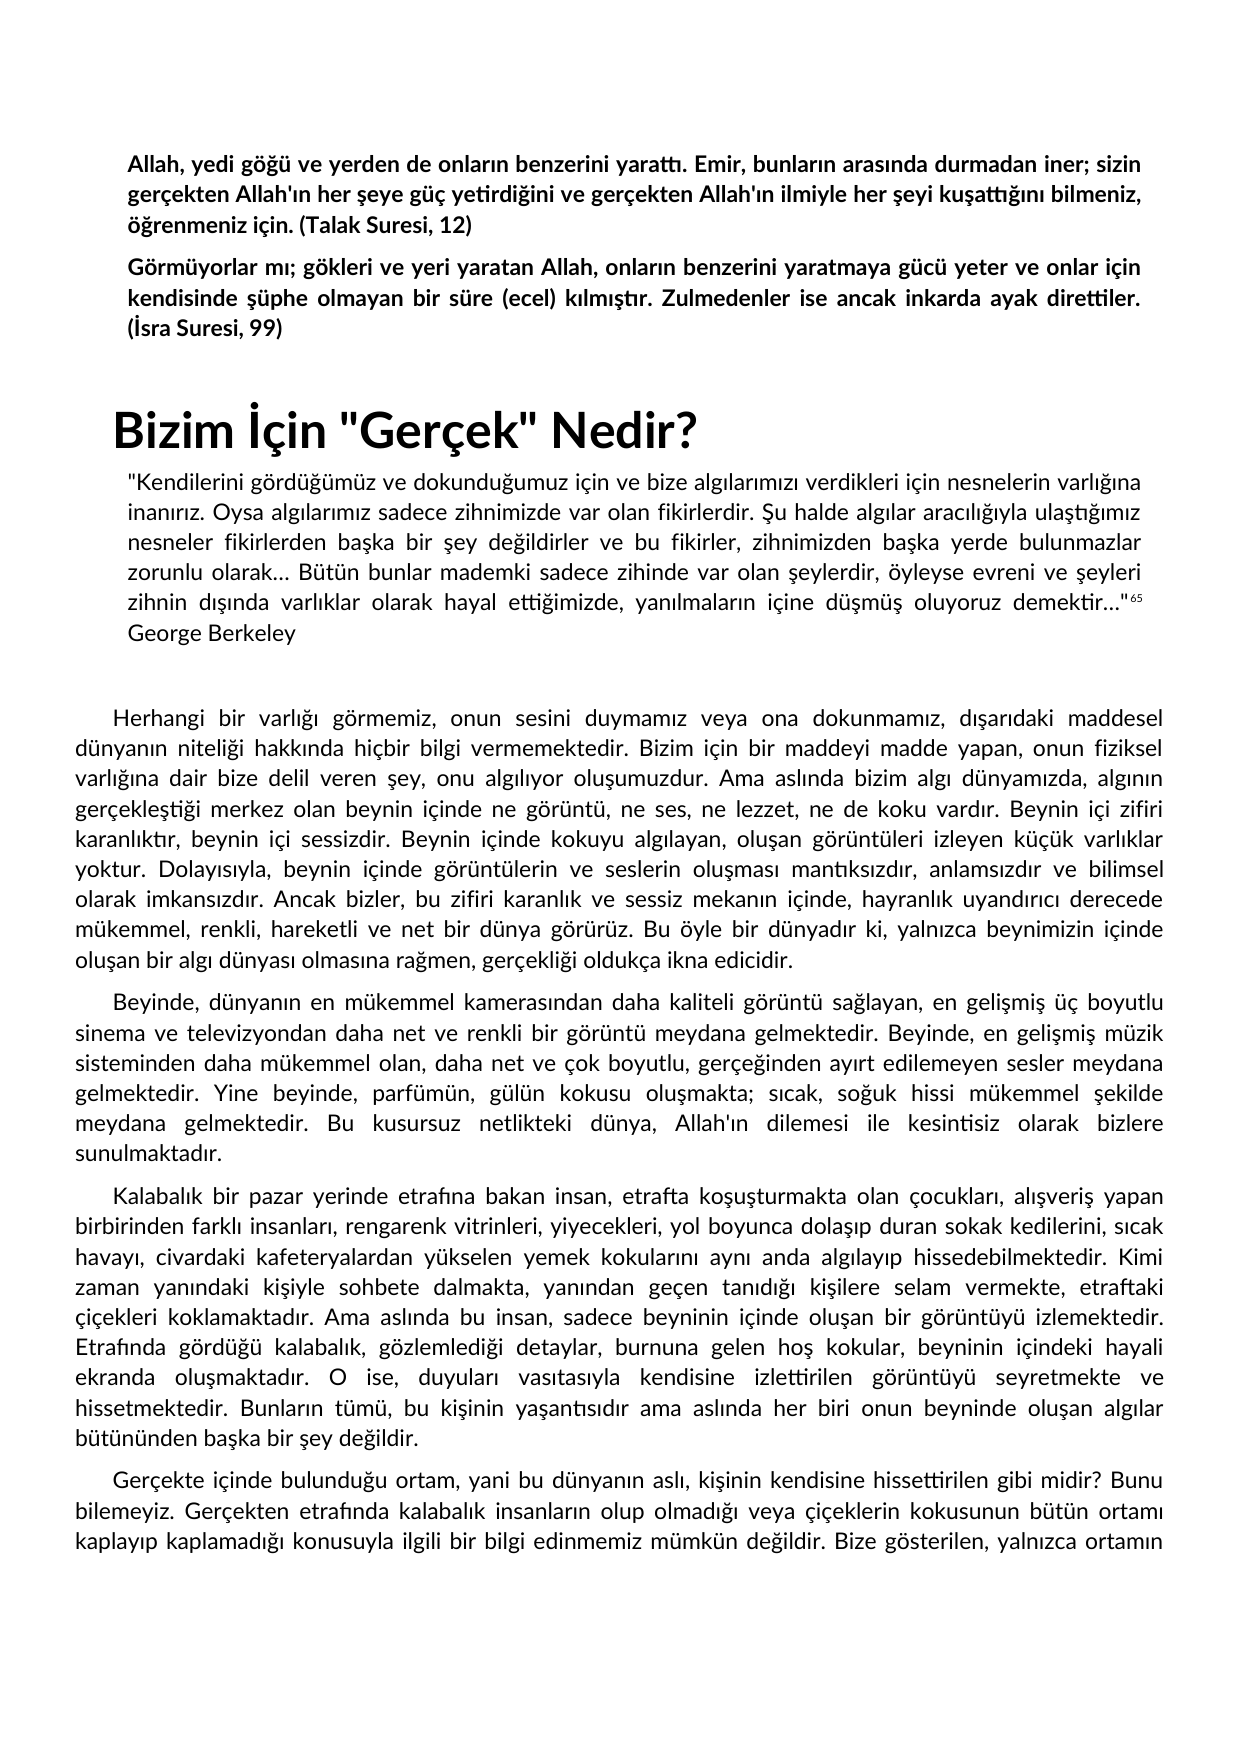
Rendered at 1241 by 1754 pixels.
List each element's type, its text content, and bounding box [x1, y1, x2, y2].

text Allah, yedi göğü ve yerden de onların benzerini yarattı. Emir, bunların arasında durmadan iner; sizin gerçekten Allah'ın her şeye güç yetirdiğini ve gerçekten Allah'ın ilmiyle her şeyi kuşattığını bilmeniz, öğrenmeniz için. (Talak Suresi, 12) [127, 150, 1143, 238]
text Görmüyorlar mı; gökleri ve yeri yaratan Allah, onların benzerini yaratmaya gücü yeter ve onlar için kendisinde şüphe olmayan bir süre (ecel) kılmıştır. Zulmedenler ise ancak inkarda ayak direttiler. (İsra Suresi, 99) [127, 253, 1143, 341]
text Herhangi bir varlığı görmemiz, onun sesini duymamız veya ona dokunmamız, dışarıdaki maddesel dünyanın niteliği hakkında hiçbir bilgi vermemektedir. Bizim için bir maddeyi madde yapan, onun fiziksel varlığına dair bize delil veren şey, onu algılıyor oluşumuzdur. Ama aslında bizim algı dünyamızda, algının gerçekleştiği merkez olan beynin içinde ne görüntü, ne ses, ne lezzet, ne de koku vardır. Beynin içi zifiri karanlıktır, beynin içi sessizdir. Beynin içinde kokuyu algılayan, oluşan görüntüleri izleyen küçük varlıklar yoktur. Dolayısıyla, beynin içinde görüntülerin ve seslerin oluşması mantıksızdır, anlamsızdır ve bilimsel olarak imkansızdır. Ancak bizler, bu zifiri karanlık ve sessiz mekanın içinde, hayranlık uyandırıcı derecede mükemmel, renkli, hareketli ve net bir dünya görürüz. Bu öyle bir dünyadır ki, yalnızca beynimizin içinde oluşan bir algı dünyası olmasına rağmen, gerçekliği oldukça ikna edicidir. [75, 704, 1165, 973]
text Kalabalık bir pazar yerinde etrafına bakan insan, etrafta koşuşturmakta olan çocukları, alışveriş yapan birbirinden farklı insanları, rengarenk vitrinleri, yiyecekleri, yol boyunca dolaşıp duran sokak kedilerini, sıcak havayı, civardaki kafeteryalardan yükselen yemek kokularını aynı anda algılayıp hissedebilmektedir. Kimi zaman yanındaki kişiyle sohbete dalmakta, yanından geçen tanıdığı kişilere selam vermekte, etraftaki çiçekleri koklamaktadır. Ama aslında bu insan, sadece beyninin içinde oluşan bir görüntüyü izlemektedir. Etrafında gördüğü kalabalık, gözlemlediği detaylar, burnuna gelen hoş kokular, beyninin içindeki hayali ekranda oluşmaktadır. O ise, duyuları vasıtasıyla kendisine izlettirilen görüntüyü seyretmekte ve hissetmektedir. Bunların tümü, bu kişinin yaşantısıdır ama aslında her biri onun beyninde oluşan algılar bütününden başka bir şey değildir. [75, 1182, 1165, 1451]
text Gerçekte içinde bulunduğu ortam, yani bu dünyanın aslı, kişinin kendisine hissettirilen gibi midir? Bunu bilemeyiz. Gerçekten etrafında kalabalık insanların olup olmadığı veya çiçeklerin kokusunun bütün ortamı kaplayıp kaplamadığı konusuyla ilgili bir bilgi edinmemiz mümkün değildir. Bize gösterilen, yalnızca ortamın [75, 1466, 1165, 1554]
text "Kendilerini gördüğümüz ve dokunduğumuz için ve bize algılarımızı verdikleri için nesnelerin varlığına inanırız. Oysa algılarımız sadece zihnimizde var olan fikirlerdir. Şu halde algılar aracılığıyla ulaştığımız nesneler fikirlerden başka bir şey değildirler ve bu fikirler, zihnimizden başka yerde bulunmazlar zorunlu olarak… Bütün bunlar mademki sadece zihinde var olan şeylerdir, öyleyse evreni ve şeyleri zihnin dışında varlıklar olarak hayal ettiğimizde, yanılmaların içine düşmüş oluyoruz demektir…"65 George Berkeley [127, 467, 1143, 646]
text Beyinde, dünyanın en mükemmel kamerasından daha kaliteli görüntü sağlayan, en gelişmiş üç boyutlu sinema ve televizyondan daha net ve renkli bir görüntü meydana gelmektedir. Beyinde, en gelişmiş müzik sisteminden daha mükemmel olan, daha net ve çok boyutlu, gerçeğinden ayırt edilemeyen sesler meydana gelmektedir. Yine beyinde, parfümün, gülün kokusu oluşmakta; sıcak, soğuk hissi mükemmel şekilde meydana gelmektedir. Bu kusursuz netlikteki dünya, Allah'ın dilemesi ile kesintisiz olarak bizlere sunulmaktadır. [75, 988, 1165, 1167]
subtitle Bizim İçin "Gerçek" Nedir? [112, 399, 1165, 459]
